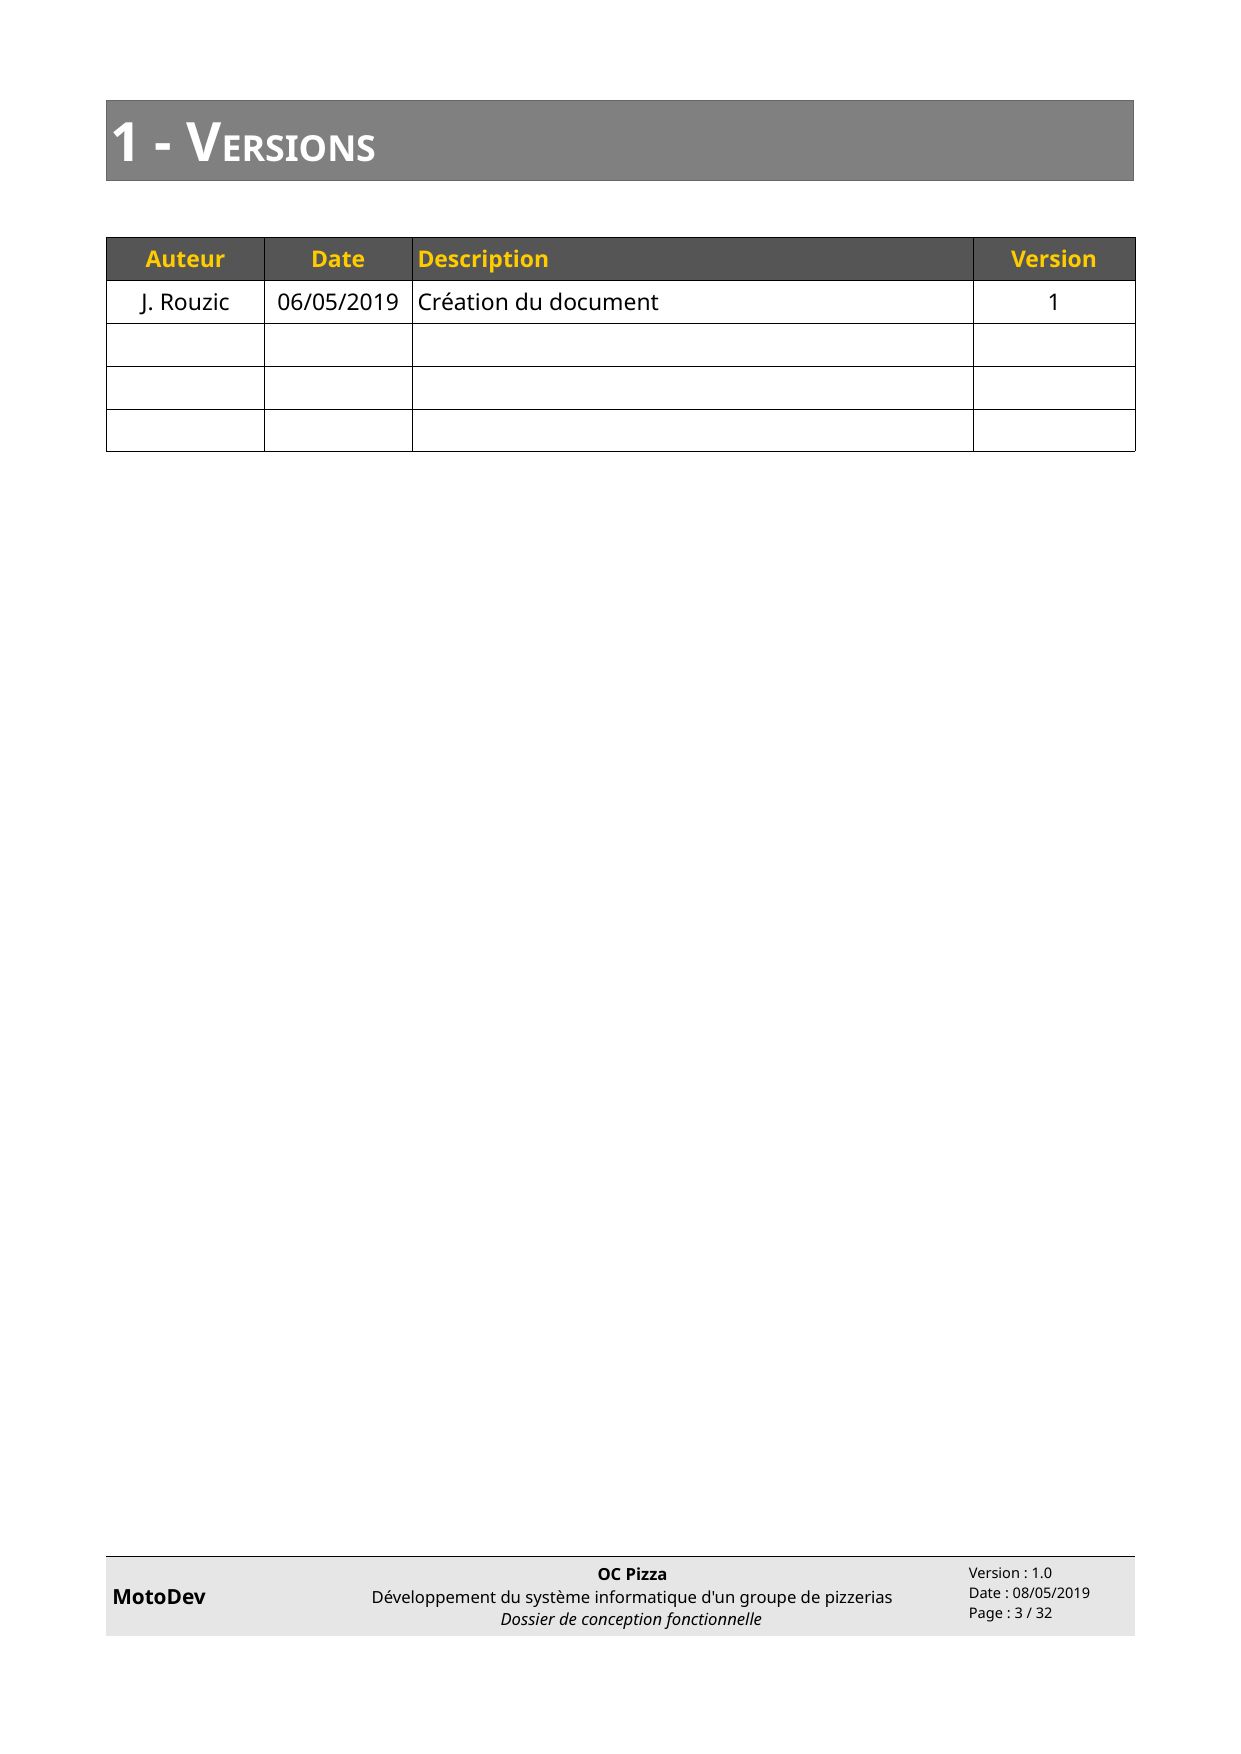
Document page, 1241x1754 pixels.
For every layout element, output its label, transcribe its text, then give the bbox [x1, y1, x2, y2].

table_cell [107, 410, 264, 451]
table_cell [413, 324, 973, 366]
table_cell [265, 410, 412, 451]
table_cell [107, 367, 264, 408]
table_cell [265, 367, 412, 408]
table_cell [974, 367, 1135, 408]
table_cell [974, 410, 1135, 451]
table_cell [413, 410, 973, 451]
table_header Description [413, 238, 973, 280]
table_cell [107, 324, 264, 366]
table_cell 06/05/2019 [265, 281, 412, 323]
table_cell 1 [974, 281, 1135, 323]
table_header Auteur [107, 238, 264, 280]
table_cell J. Rouzic [107, 281, 264, 323]
table_header Date [265, 238, 412, 280]
table_cell [413, 367, 973, 408]
table_cell [974, 324, 1135, 366]
table_header Version [974, 238, 1135, 280]
subtitle Versions [107, 101, 1133, 180]
table_cell [265, 324, 412, 366]
table_cell Création du document [413, 281, 973, 323]
